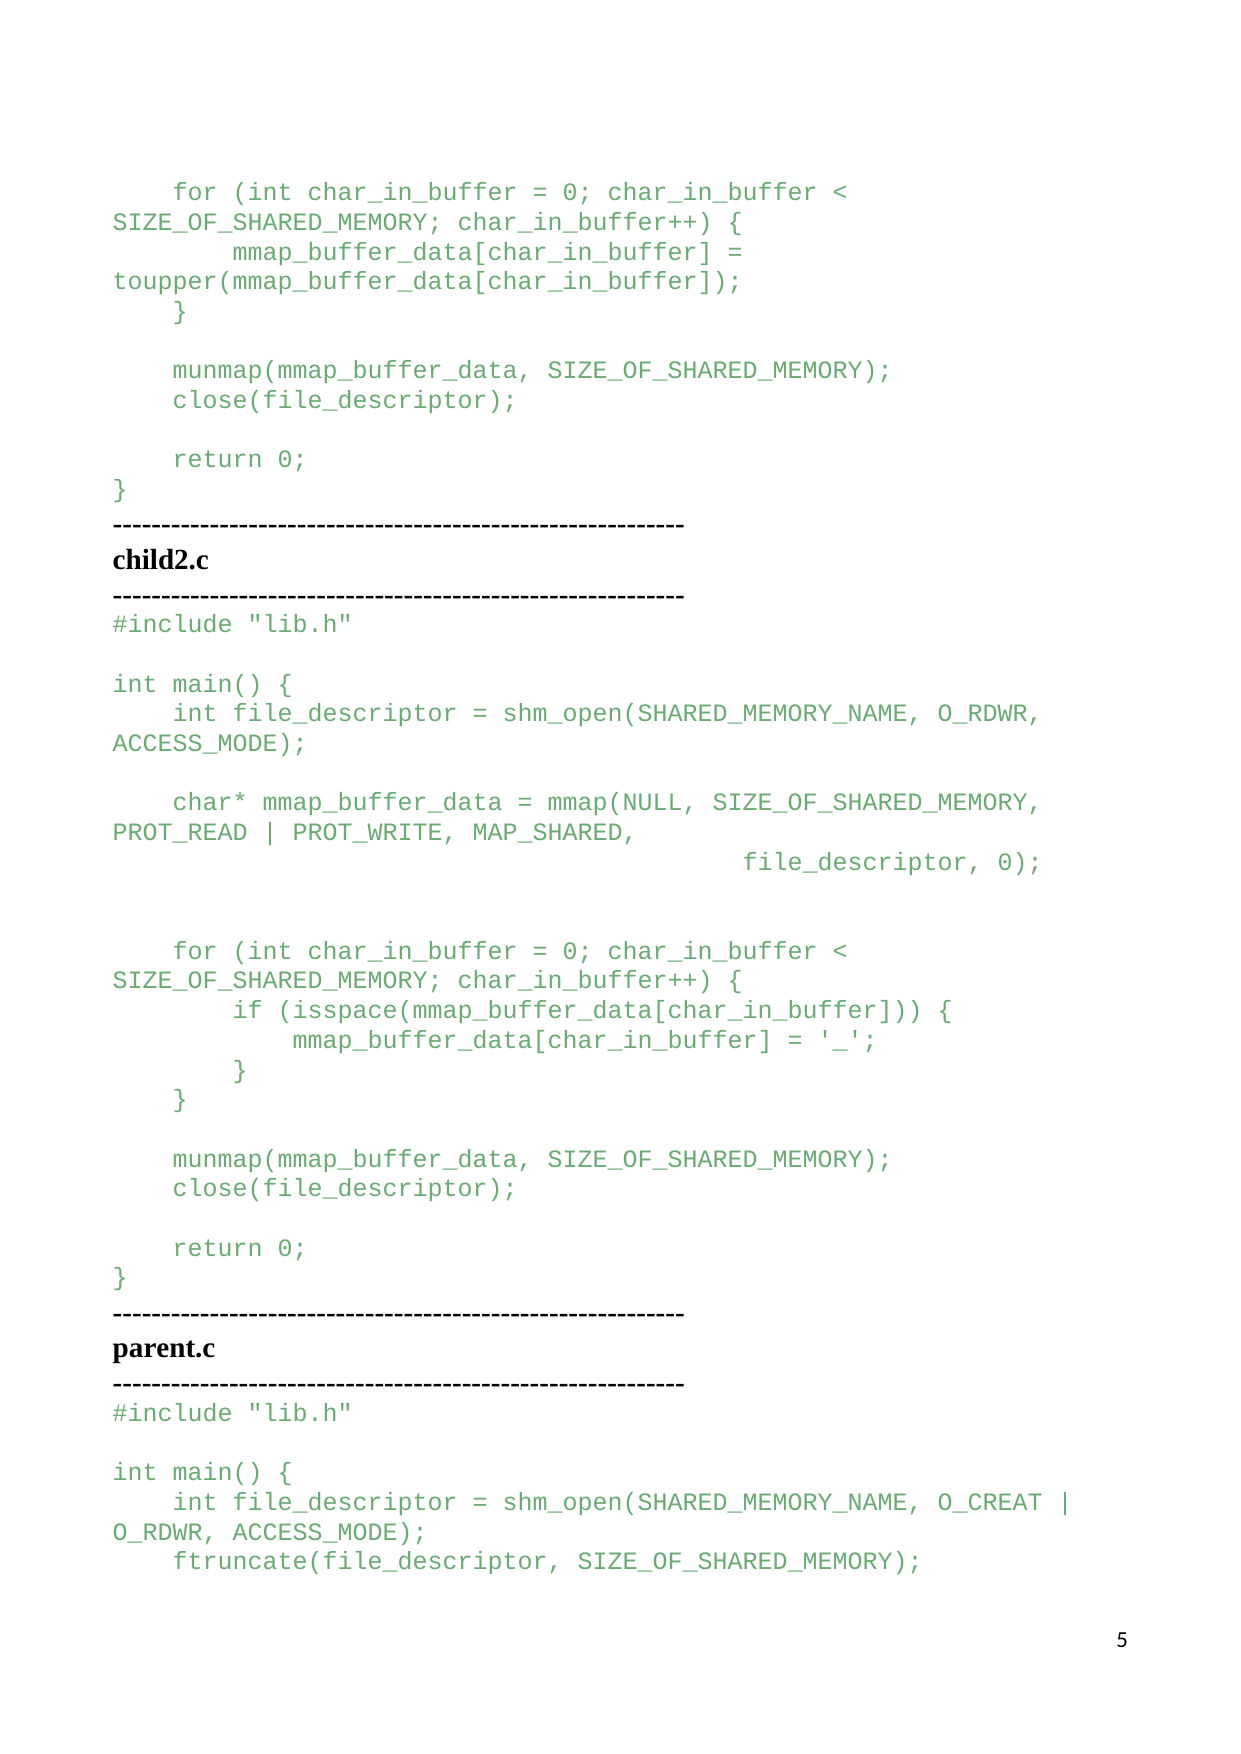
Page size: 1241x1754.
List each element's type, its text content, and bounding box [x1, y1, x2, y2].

text file_descriptor, 0); [112, 849, 1128, 878]
text close(file_descriptor); [112, 1176, 1128, 1204]
text return 0; [112, 447, 1128, 475]
text int main() { [112, 671, 1128, 699]
text return 0; [112, 1235, 1128, 1264]
text ftruncate(file_descriptor, SIZE_OF_SHARED_MEMORY); [112, 1549, 1128, 1577]
text if (isspace(mmap_buffer_data[char_in_buffer])) { [112, 998, 1128, 1026]
text munmap(mmap_buffer_data, SIZE_OF_SHARED_MEMORY); [112, 1146, 1128, 1174]
text } [112, 1087, 1128, 1115]
text munmap(mmap_buffer_data, SIZE_OF_SHARED_MEMORY); [112, 358, 1128, 386]
text for (int char_in_buffer = 0; char_in_buffer < SIZE_OF_SHARED_MEMORY; char_in_buffer++) { [112, 938, 1128, 996]
text close(file_descriptor); [112, 387, 1128, 416]
text int file_descriptor = shm_open(SHARED_MEMORY_NAME, O_RDWR, ACCESS_MODE); [112, 701, 1128, 759]
text ----------------------------------------------------------- #include "lib.h" [112, 577, 1128, 640]
text int file_descriptor = shm_open(SHARED_MEMORY_NAME, O_CREAT | O_RDWR, ACCESS_MODE); [112, 1489, 1128, 1547]
text parent.c [112, 1330, 1128, 1364]
text char* mmap_buffer_data = mmap(NULL, SIZE_OF_SHARED_MEMORY, PROT_READ | PROT_WRITE, MAP_SHARED, [112, 790, 1128, 848]
text } ----------------------------------------------------------- [112, 1265, 1128, 1328]
text child2.c [112, 542, 1128, 575]
text ----------------------------------------------------------- #include "lib.h" [112, 1365, 1128, 1429]
text for (int char_in_buffer = 0; char_in_buffer < SIZE_OF_SHARED_MEMORY; char_in_buffer++) { [112, 180, 1128, 238]
text mmap_buffer_data[char_in_buffer] = '_'; [112, 1027, 1128, 1056]
text } [112, 298, 1128, 327]
text mmap_buffer_data[char_in_buffer] = toupper(mmap_buffer_data[char_in_buffer]); [112, 239, 1128, 297]
text } [112, 1057, 1128, 1086]
text int main() { [112, 1460, 1128, 1488]
text } ----------------------------------------------------------- [112, 477, 1128, 540]
